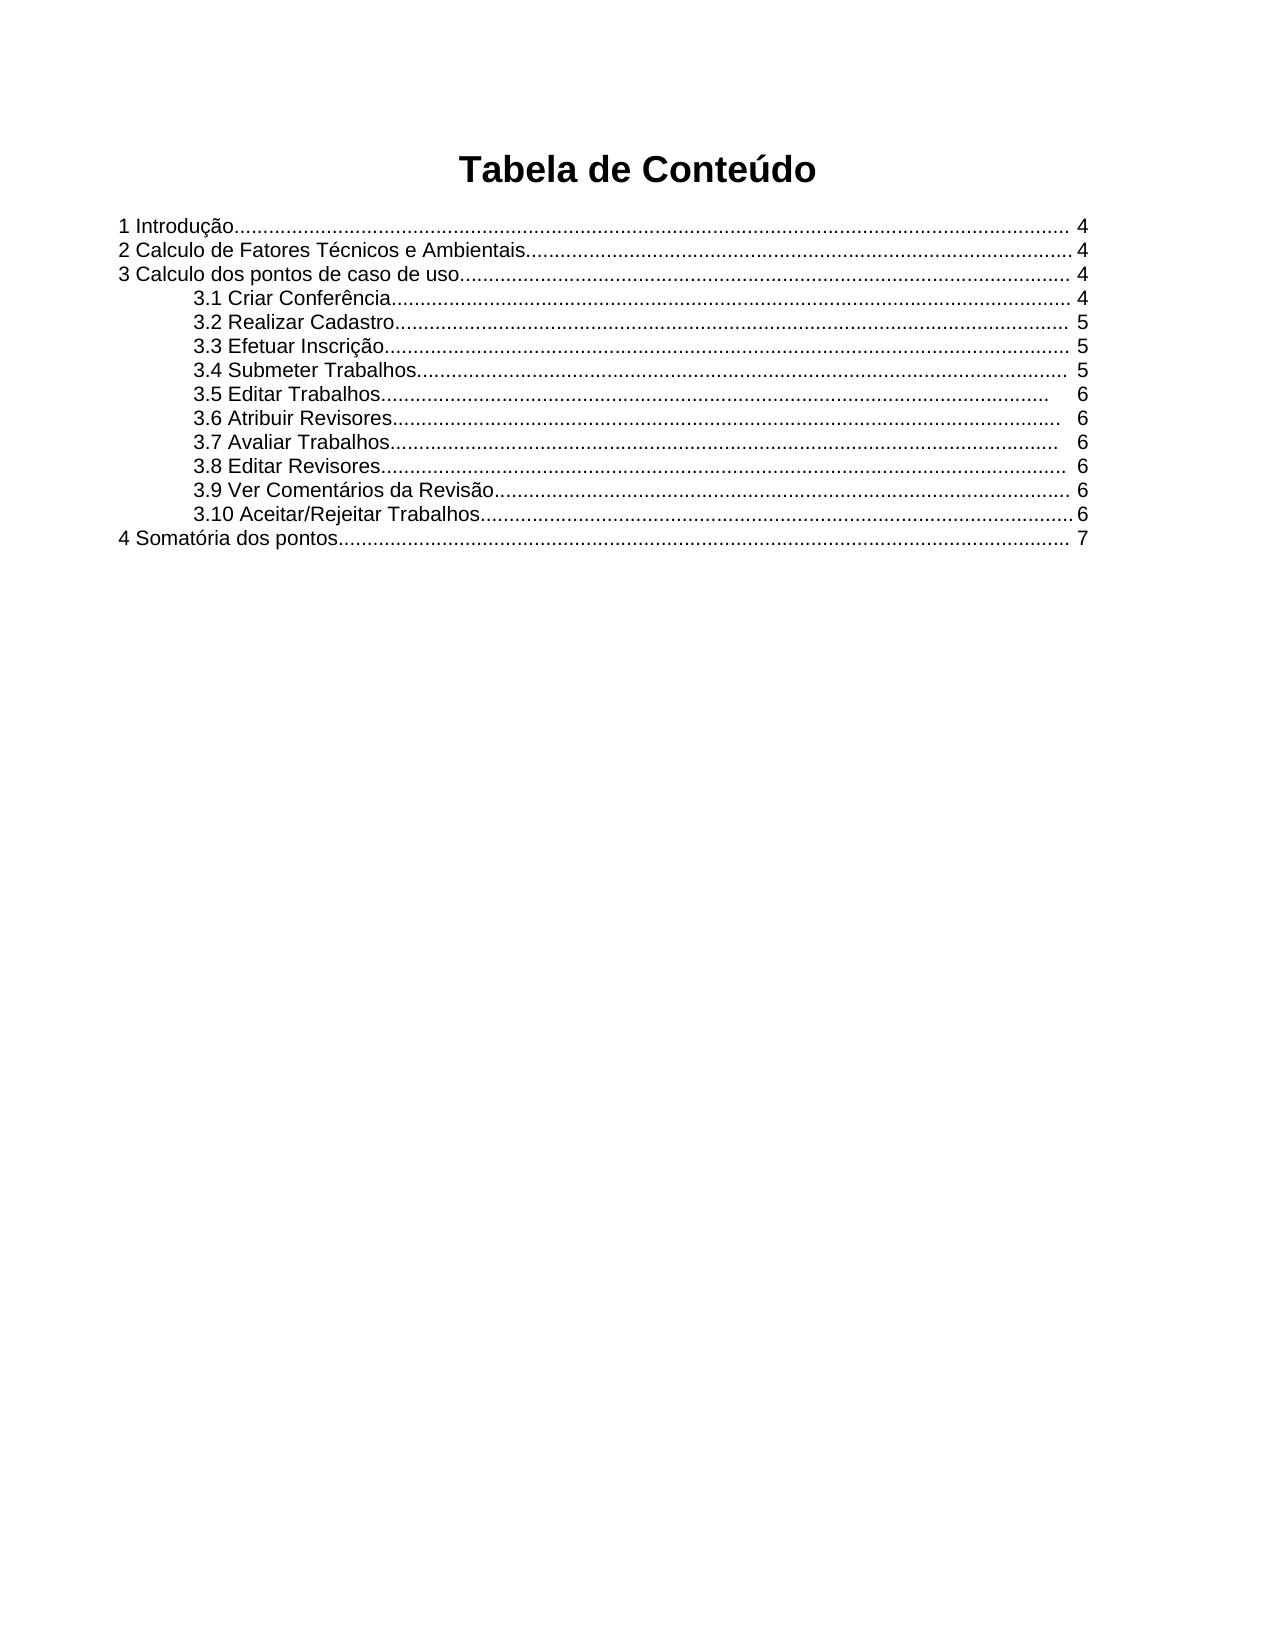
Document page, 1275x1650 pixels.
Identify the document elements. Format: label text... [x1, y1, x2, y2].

list 3.8 Editar Revisores....................................................................................................................... 6 [193, 453, 1157, 477]
list 3.5 Editar Trabalhos.................................................................................................................... 6 [193, 382, 1157, 406]
text 2 Calculo de Fatores Técnicos e Ambientais............................................................................................... 4 [118, 238, 1157, 262]
list 3.10 Aceitar/Rejeitar Trabalhos....................................................................................................... 6 [193, 501, 1157, 525]
subtitle Tabela de Conteúdo [118, 147, 1157, 190]
list 3.4 Submeter Trabalhos................................................................................................................. 5 [193, 358, 1157, 382]
text 3.3 Efetuar Inscrição....................................................................................................................... 5 [193, 334, 1157, 358]
list 3.6 Atribuir Revisores.................................................................................................................... 6 [193, 406, 1157, 429]
list 3.9 Ver Comentários da Revisão.................................................................................................... 6 [193, 477, 1157, 501]
text 3.2 Realizar Cadastro..................................................................................................................... 5 [193, 310, 1157, 334]
text 4 Somatória dos pontos............................................................................................................................... 7 [118, 525, 1157, 549]
text 3.1 Criar Conferência...................................................................................................................... 4 [193, 286, 1157, 310]
list 3.7 Avaliar Trabalhos.................................................................................................................... 6 [193, 429, 1157, 453]
text 1 Introdução................................................................................................................................................. 4 [118, 214, 1157, 238]
text 3 Calculo dos pontos de caso de uso.......................................................................................................... 4 [118, 262, 1157, 286]
